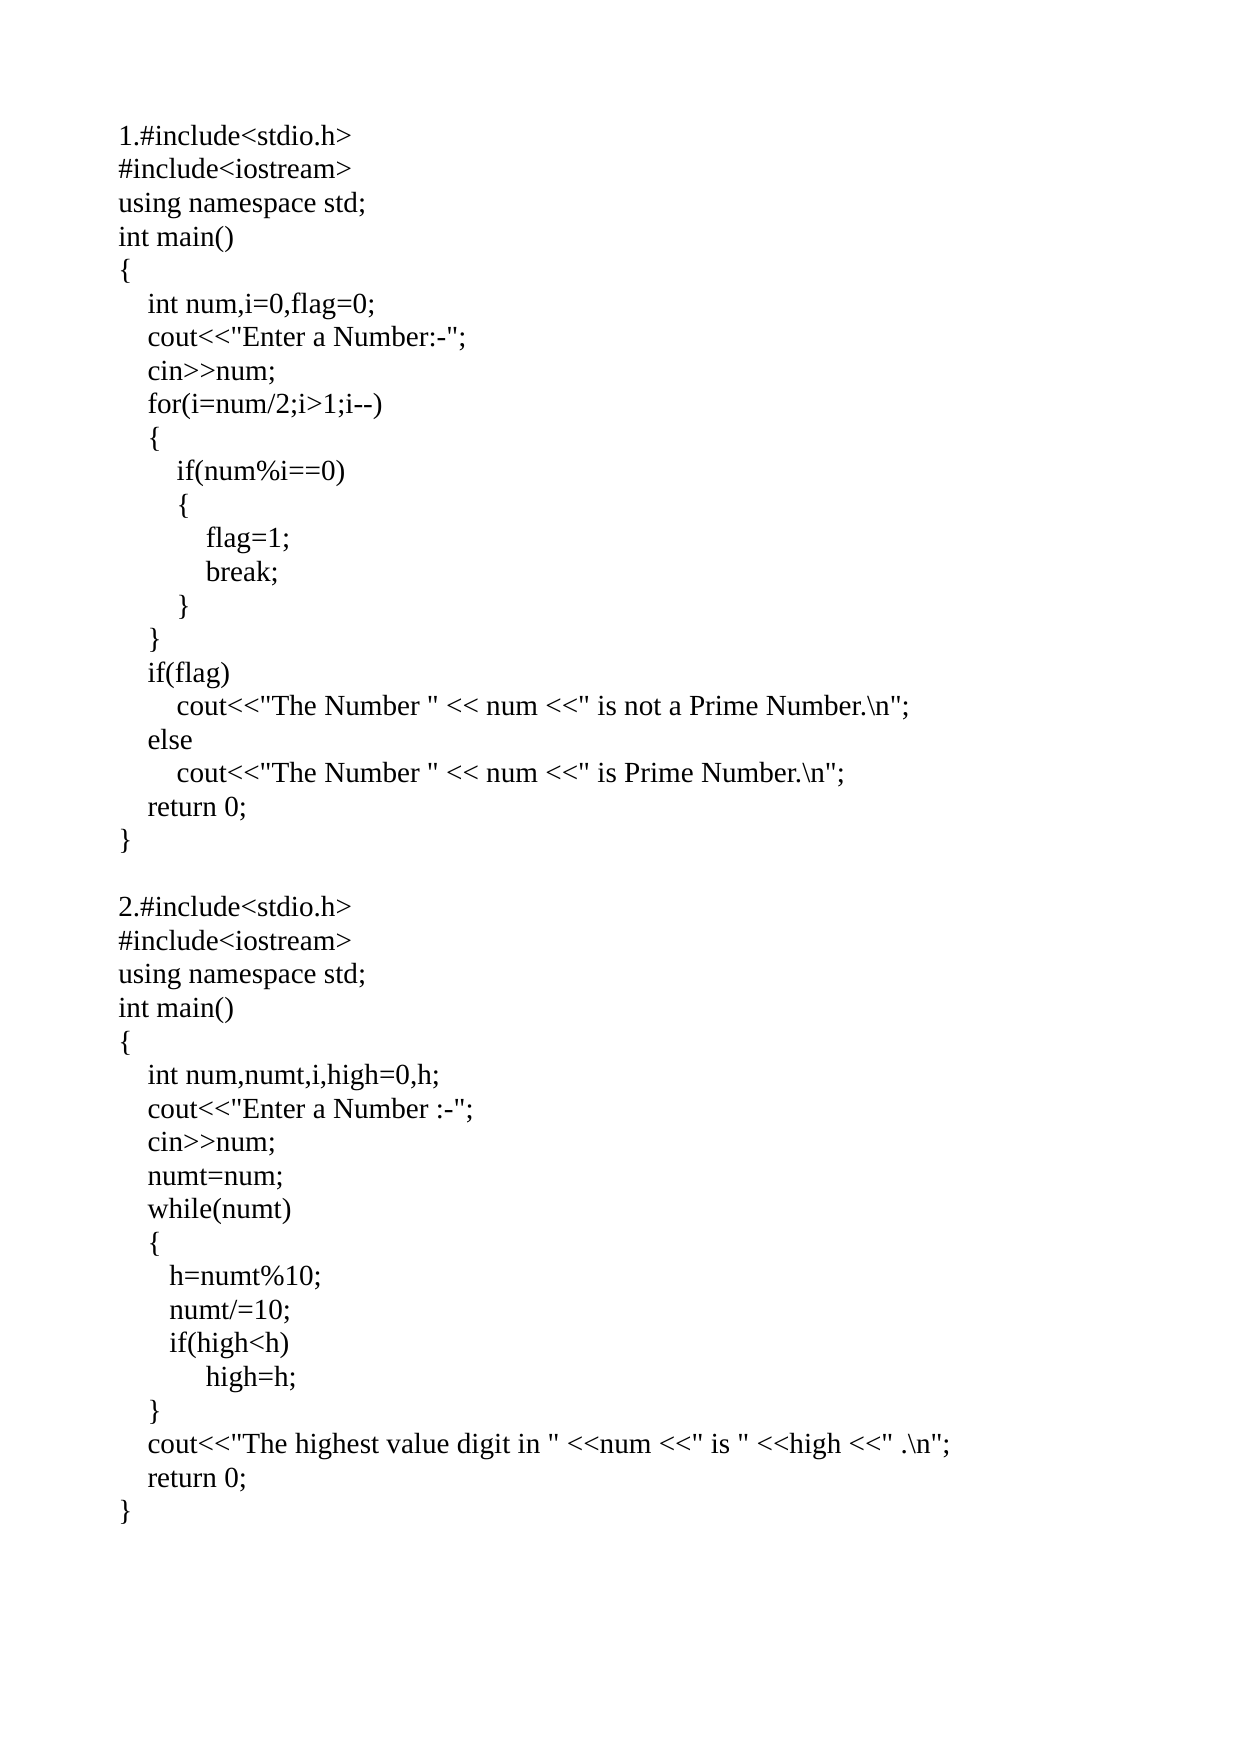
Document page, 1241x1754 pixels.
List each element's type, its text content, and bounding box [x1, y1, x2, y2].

text { [118, 1024, 1122, 1057]
text numt/=10; [118, 1292, 1122, 1326]
text int num,numt,i,high=0,h; [118, 1057, 1122, 1091]
text cin>>num; [118, 1124, 1122, 1158]
text numt=num; [118, 1158, 1122, 1191]
text int num,i=0,flag=0; [118, 286, 1122, 319]
text cout<<"The Number " << num <<" is Prime Number.\n"; [118, 755, 1122, 789]
text else [118, 722, 1122, 755]
text if(num%i==0) [118, 453, 1122, 487]
text return 0; [118, 789, 1122, 822]
text int main() [118, 219, 1122, 252]
text #include<iostream> [118, 152, 1122, 185]
text } [118, 1493, 1122, 1527]
text cin>>num; [118, 353, 1122, 386]
text return 0; [118, 1460, 1122, 1493]
text using namespace std; [118, 185, 1122, 219]
text if(flag) [118, 655, 1122, 688]
text cout<<"The highest value digit in " <<num <<" is " <<high <<" .\n"; [118, 1426, 1122, 1460]
text { [118, 487, 1122, 521]
text int main() [118, 990, 1122, 1024]
text if(high<h) [118, 1326, 1122, 1359]
text #include<iostream> [118, 923, 1122, 957]
text 2.#include<stdio.h> [118, 889, 1122, 923]
text { [118, 252, 1122, 286]
text { [118, 1225, 1122, 1258]
text } [118, 822, 1122, 856]
text } [118, 1393, 1122, 1426]
text for(i=num/2;i>1;i--) [118, 386, 1122, 420]
text cout<<"Enter a Number:-"; [118, 319, 1122, 353]
text } [118, 621, 1122, 655]
text cout<<"The Number " << num <<" is not a Prime Number.\n"; [118, 688, 1122, 722]
text using namespace std; [118, 957, 1122, 990]
text high=h; [118, 1359, 1122, 1393]
text { [118, 420, 1122, 453]
text } [118, 588, 1122, 621]
text 1.#include<stdio.h> [118, 118, 1122, 152]
text while(numt) [118, 1191, 1122, 1225]
text h=numt%10; [118, 1258, 1122, 1292]
text cout<<"Enter a Number :-"; [118, 1091, 1122, 1124]
text flag=1; [118, 521, 1122, 554]
text break; [118, 554, 1122, 588]
